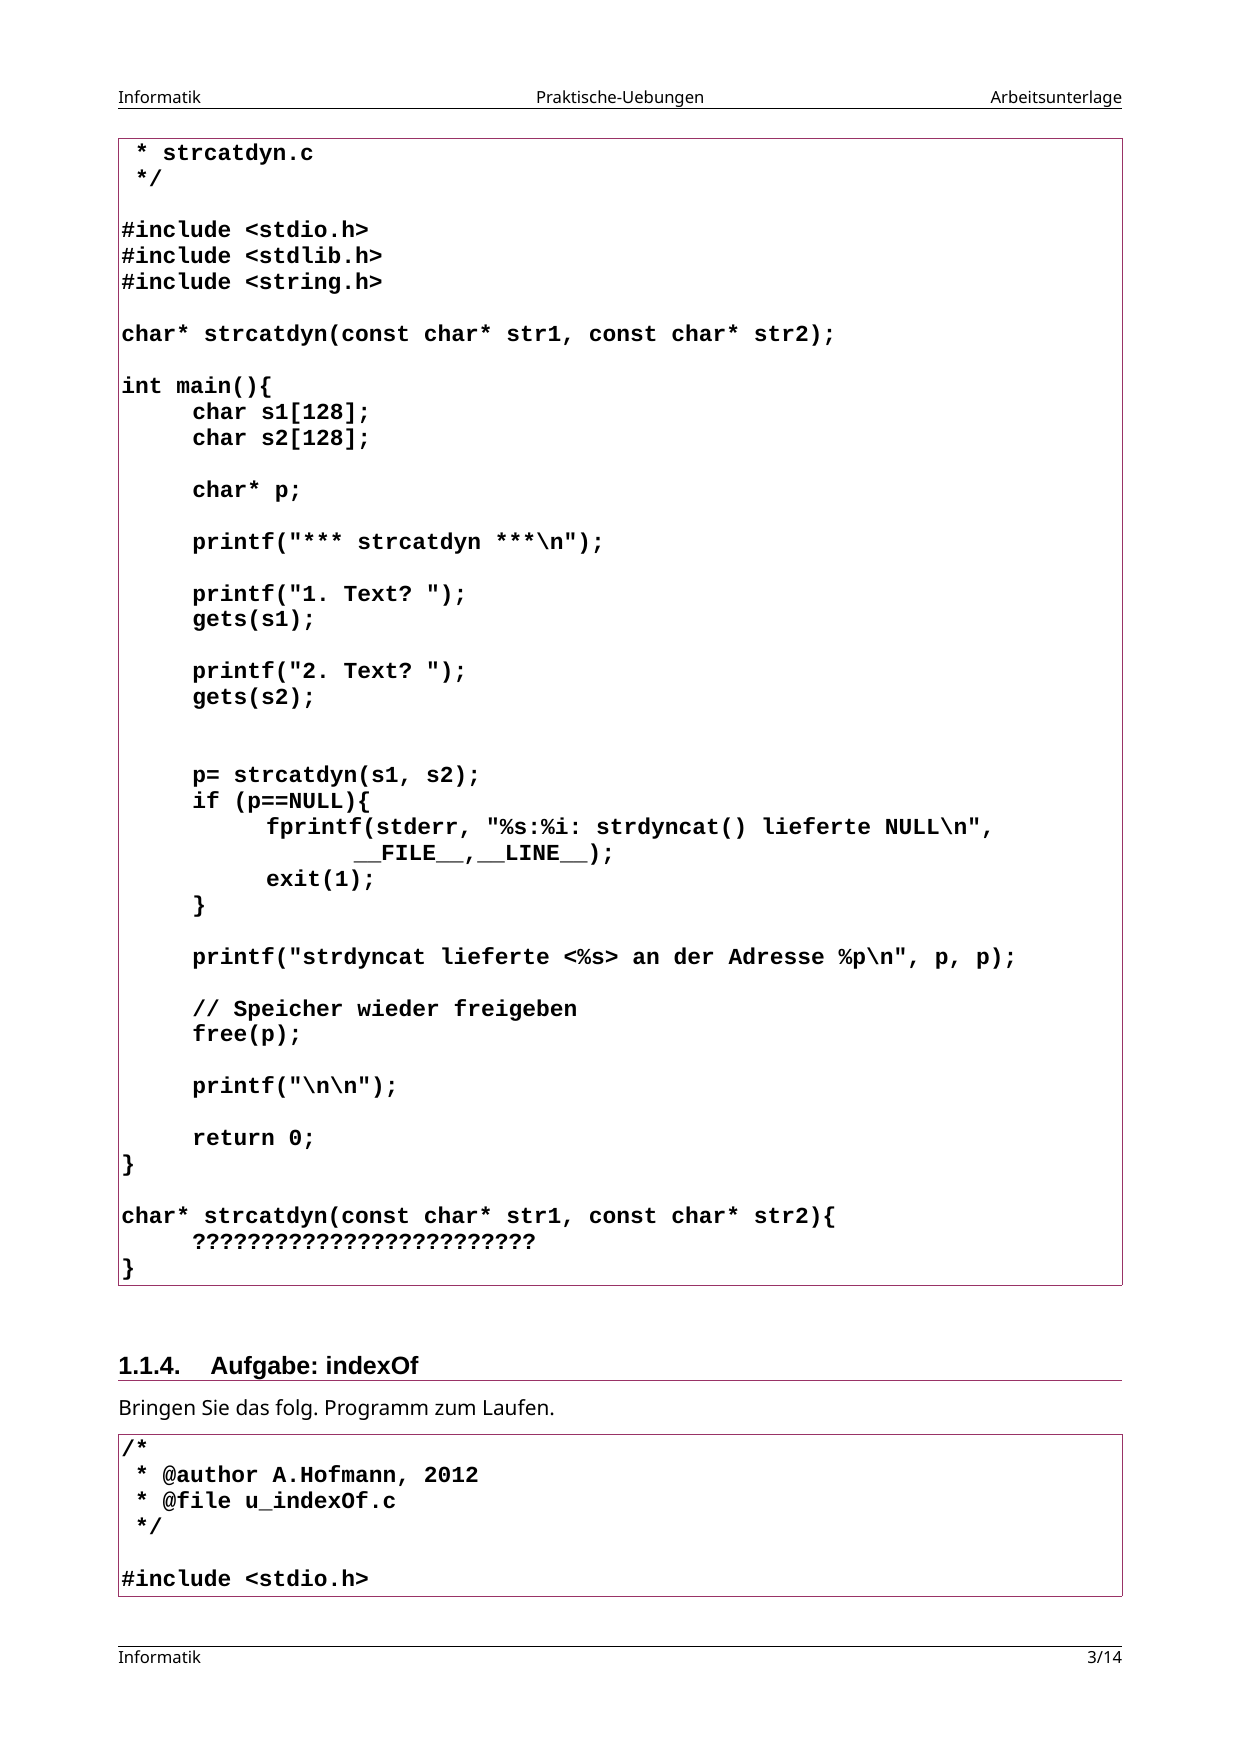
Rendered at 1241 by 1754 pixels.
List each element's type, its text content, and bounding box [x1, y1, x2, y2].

text * @author A.Hofmann, 2012 [119, 1460, 1122, 1486]
text printf("strdyncat lieferte <%s> an der Adresse %p\n", p, p); [119, 942, 1122, 968]
text return 0; [119, 1123, 1122, 1149]
text printf("*** strcatdyn ***\n"); [119, 527, 1122, 553]
text * strcatdyn.c [119, 139, 1122, 164]
text gets(s2); [119, 683, 1122, 708]
text char* p; [119, 475, 1122, 501]
text if (p==NULL){ [119, 786, 1122, 812]
text #include <stdlib.h> [119, 242, 1122, 268]
text Bringen Sie das folg. Programm zum Laufen. [118, 1393, 1122, 1422]
text int main(){ [119, 371, 1122, 397]
text #include <stdio.h> [119, 1564, 1122, 1596]
text free(p); [119, 1020, 1122, 1046]
text char s1[128]; [119, 397, 1122, 423]
text printf("\n\n"); [119, 1072, 1122, 1098]
text gets(s1); [119, 605, 1122, 631]
text fprintf(stderr, "%s:%i: strdyncat() lieferte NULL\n", __FILE__,__LINE__); [119, 812, 1122, 864]
text /* [119, 1435, 1122, 1460]
text #include <string.h> [119, 268, 1122, 293]
text ????????????????????????? [119, 1227, 1122, 1253]
text p= strcatdyn(s1, s2); [119, 760, 1122, 786]
text */ [119, 164, 1122, 190]
text * @file u_indexOf.c [119, 1486, 1122, 1512]
text } [119, 1149, 1122, 1175]
text */ [119, 1512, 1122, 1538]
text // Speicher wieder freigeben [119, 994, 1122, 1020]
text char s2[128]; [119, 423, 1122, 449]
text } [119, 1253, 1122, 1285]
text #include <stdio.h> [119, 216, 1122, 242]
subtitle Aufgabe: indexOf [118, 1351, 1122, 1380]
text } [119, 890, 1122, 916]
text exit(1); [119, 864, 1122, 890]
text printf("2. Text? "); [119, 657, 1122, 683]
text char* strcatdyn(const char* str1, const char* str2); [119, 319, 1122, 345]
text char* strcatdyn(const char* str1, const char* str2){ [119, 1201, 1122, 1227]
text printf("1. Text? "); [119, 579, 1122, 605]
